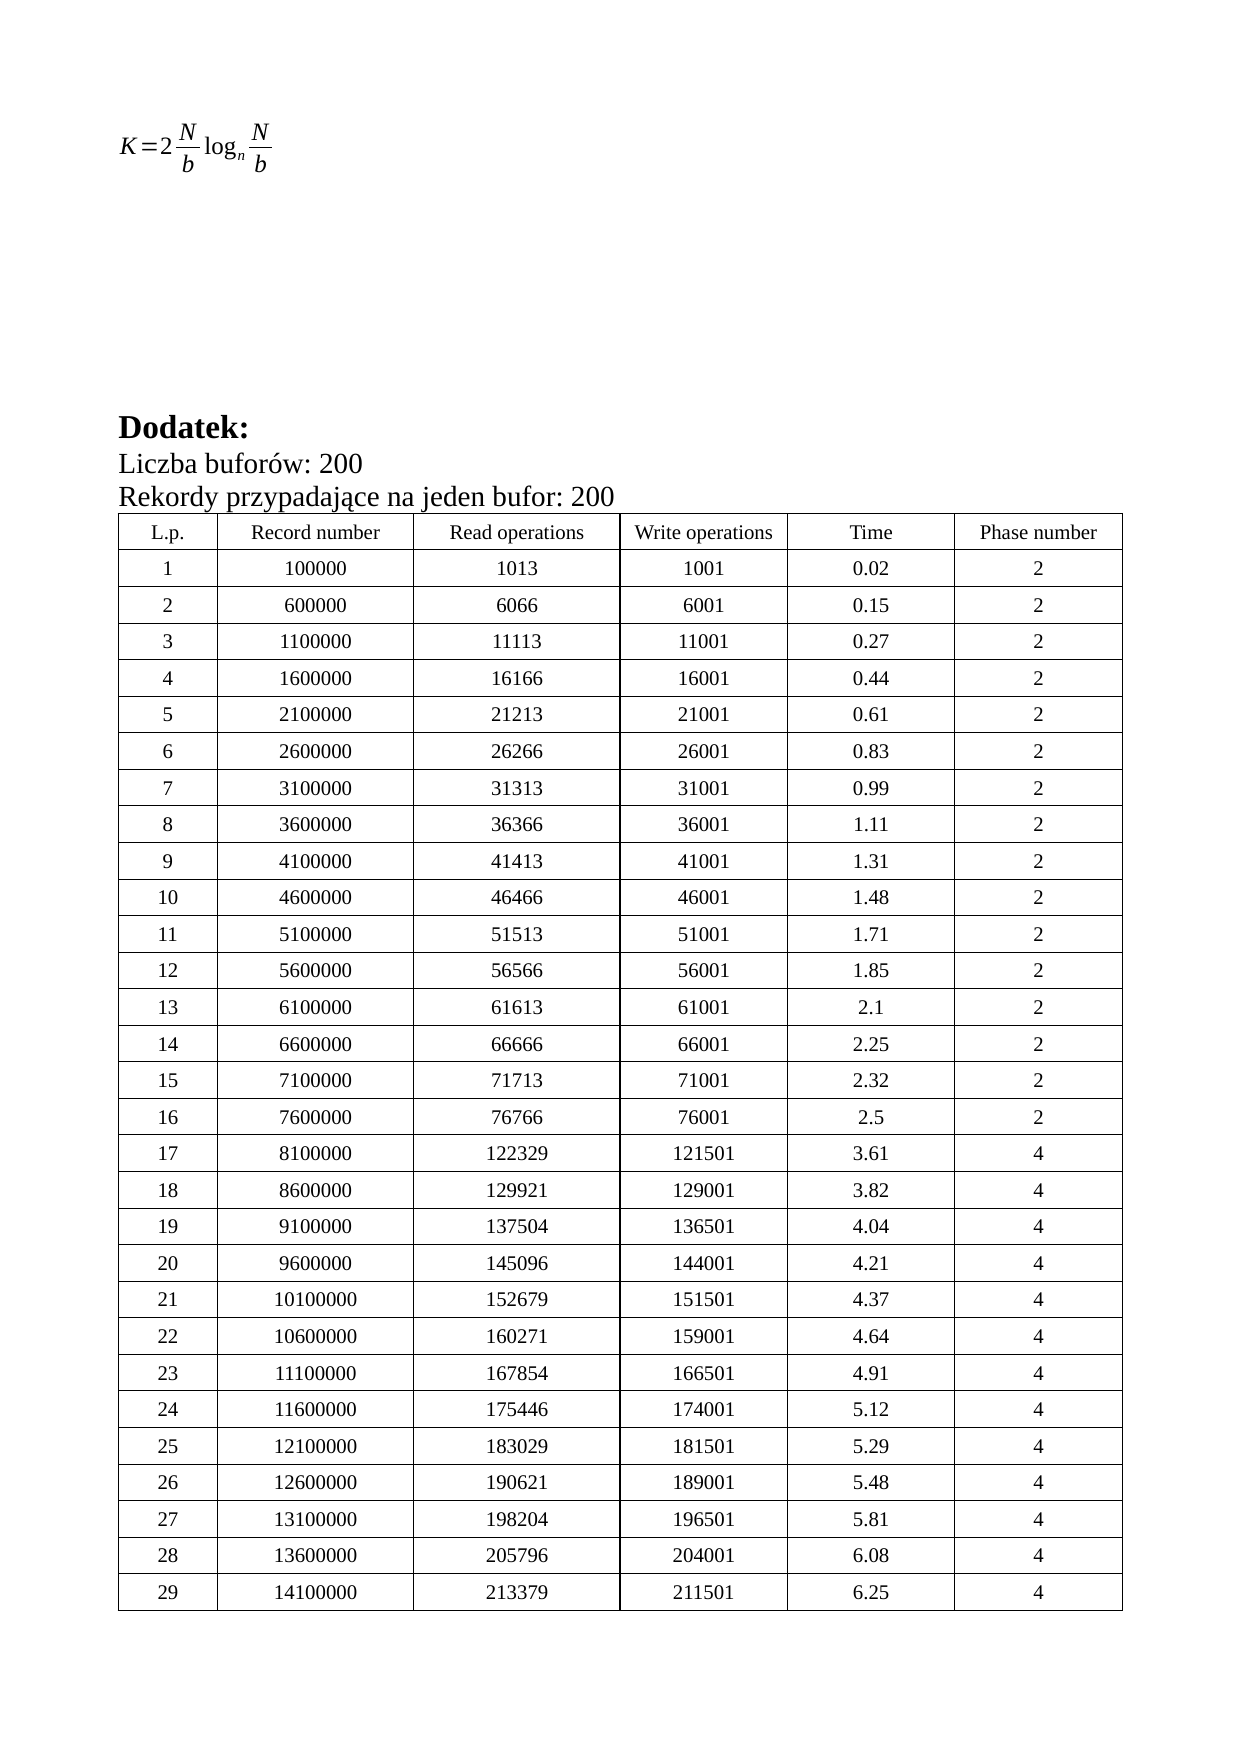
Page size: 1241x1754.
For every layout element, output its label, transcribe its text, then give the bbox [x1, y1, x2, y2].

table_cell 7600000 [218, 1099, 413, 1134]
table_cell 2 [955, 550, 1122, 586]
table_cell 20 [119, 1245, 217, 1281]
table_cell 166501 [621, 1355, 787, 1390]
table_cell 0.02 [788, 550, 954, 586]
table_cell 9 [119, 843, 217, 878]
table_cell 6066 [414, 587, 619, 622]
table_cell 6 [119, 733, 217, 769]
table_cell 16 [119, 1099, 217, 1134]
table_cell 13100000 [218, 1501, 413, 1537]
table_cell 5100000 [218, 916, 413, 952]
text Liczba buforów: 200 Rekordy przypadające na jeden bufor: 200 [118, 446, 1122, 513]
table_cell 204001 [621, 1538, 787, 1573]
table_cell 1.11 [788, 806, 954, 842]
table_cell 36001 [621, 806, 787, 842]
table_cell 160271 [414, 1318, 619, 1354]
table_cell 152679 [414, 1282, 619, 1317]
table_cell 2 [955, 916, 1122, 952]
table_cell 5.29 [788, 1428, 954, 1463]
table_cell 9100000 [218, 1209, 413, 1244]
table_cell 0.15 [788, 587, 954, 622]
table_cell 13600000 [218, 1538, 413, 1573]
table_cell 600000 [218, 587, 413, 622]
table_cell 26001 [621, 733, 787, 769]
table_cell 16166 [414, 660, 619, 696]
table_cell 1001 [621, 550, 787, 586]
table_cell 213379 [414, 1574, 619, 1610]
table_cell 6600000 [218, 1026, 413, 1061]
table_cell 1.85 [788, 953, 954, 988]
table_cell 3 [119, 624, 217, 659]
table_cell 6100000 [218, 989, 413, 1025]
table_cell 41001 [621, 843, 787, 878]
table_cell 4 [955, 1318, 1122, 1354]
table_cell 36366 [414, 806, 619, 842]
table_cell 3100000 [218, 770, 413, 805]
table_cell 16001 [621, 660, 787, 696]
table_cell 3.82 [788, 1172, 954, 1207]
table_cell 2 [955, 843, 1122, 878]
table_cell 6001 [621, 587, 787, 622]
table_cell 7100000 [218, 1062, 413, 1098]
table_cell 181501 [621, 1428, 787, 1463]
table_cell 4 [955, 1391, 1122, 1427]
table_cell 0.99 [788, 770, 954, 805]
table_cell 4.21 [788, 1245, 954, 1281]
table_cell 190621 [414, 1465, 619, 1500]
table_cell 2100000 [218, 697, 413, 732]
table_cell 2 [955, 880, 1122, 915]
table_cell 205796 [414, 1538, 619, 1573]
table_cell 4.04 [788, 1209, 954, 1244]
table_cell 76001 [621, 1099, 787, 1134]
table_cell 0.83 [788, 733, 954, 769]
table_cell 2 [955, 770, 1122, 805]
table_cell 56001 [621, 953, 787, 988]
table_cell 129921 [414, 1172, 619, 1207]
table_cell 4 [955, 1355, 1122, 1390]
table_cell 31313 [414, 770, 619, 805]
table_cell 2 [955, 624, 1122, 659]
table_cell 13 [119, 989, 217, 1025]
table_cell 5 [119, 697, 217, 732]
table_cell 2 [955, 697, 1122, 732]
table_cell 10100000 [218, 1282, 413, 1317]
table_cell 51513 [414, 916, 619, 952]
table_cell 159001 [621, 1318, 787, 1354]
table_cell 144001 [621, 1245, 787, 1281]
table_cell 4100000 [218, 843, 413, 878]
table_cell 4 [955, 1428, 1122, 1463]
table_cell 5.12 [788, 1391, 954, 1427]
table_cell 21213 [414, 697, 619, 732]
table_cell 51001 [621, 916, 787, 952]
table_cell 2 [955, 587, 1122, 622]
table_cell 4 [955, 1465, 1122, 1500]
table_cell 27 [119, 1501, 217, 1537]
table_header Phase number [955, 514, 1122, 549]
table_cell 26266 [414, 733, 619, 769]
table_cell 0.27 [788, 624, 954, 659]
table_cell 5.81 [788, 1501, 954, 1537]
table_cell 2 [955, 1026, 1122, 1061]
table_cell 46466 [414, 880, 619, 915]
table_cell 1600000 [218, 660, 413, 696]
table_cell 76766 [414, 1099, 619, 1134]
table_cell 8100000 [218, 1135, 413, 1171]
table_cell 19 [119, 1209, 217, 1244]
table_cell 41413 [414, 843, 619, 878]
table_cell 66001 [621, 1026, 787, 1061]
table_cell 167854 [414, 1355, 619, 1390]
table_cell 198204 [414, 1501, 619, 1537]
table_cell 2 [955, 1062, 1122, 1098]
table_cell 12100000 [218, 1428, 413, 1463]
table_cell 25 [119, 1428, 217, 1463]
table_cell 15 [119, 1062, 217, 1098]
table_cell 12600000 [218, 1465, 413, 1500]
table_cell 31001 [621, 770, 787, 805]
table_cell 189001 [621, 1465, 787, 1500]
table_cell 4 [955, 1501, 1122, 1537]
table_cell 8 [119, 806, 217, 842]
table_cell 2 [955, 989, 1122, 1025]
table_cell 211501 [621, 1574, 787, 1610]
table_cell 100000 [218, 550, 413, 586]
table_cell 2 [119, 587, 217, 622]
table_cell 0.44 [788, 660, 954, 696]
table_cell 7 [119, 770, 217, 805]
table_header L.p. [119, 514, 217, 549]
table_cell 2600000 [218, 733, 413, 769]
table_cell 21 [119, 1282, 217, 1317]
table_cell 4.91 [788, 1355, 954, 1390]
table_cell 4 [955, 1172, 1122, 1207]
table_cell 56566 [414, 953, 619, 988]
table_cell 4 [119, 660, 217, 696]
table_cell 196501 [621, 1501, 787, 1537]
table_cell 2.1 [788, 989, 954, 1025]
table_cell 1.31 [788, 843, 954, 878]
table_cell 4 [955, 1538, 1122, 1573]
table_cell 6.25 [788, 1574, 954, 1610]
table_cell 21001 [621, 697, 787, 732]
table_cell 5600000 [218, 953, 413, 988]
table_cell 2.32 [788, 1062, 954, 1098]
table_cell 71001 [621, 1062, 787, 1098]
table_cell 129001 [621, 1172, 787, 1207]
table_cell 2.5 [788, 1099, 954, 1134]
table_cell 46001 [621, 880, 787, 915]
table_cell 4.37 [788, 1282, 954, 1317]
table_cell 11600000 [218, 1391, 413, 1427]
table_cell 175446 [414, 1391, 619, 1427]
table_cell 145096 [414, 1245, 619, 1281]
table_cell 2.25 [788, 1026, 954, 1061]
table_cell 4 [955, 1209, 1122, 1244]
table_cell 22 [119, 1318, 217, 1354]
table_cell 24 [119, 1391, 217, 1427]
table_cell 2 [955, 660, 1122, 696]
table_cell 14100000 [218, 1574, 413, 1610]
table_cell 174001 [621, 1391, 787, 1427]
table_header Write operations [621, 514, 787, 549]
table_cell 2 [955, 733, 1122, 769]
table_cell 11 [119, 916, 217, 952]
table_cell 26 [119, 1465, 217, 1500]
table_cell 2 [955, 953, 1122, 988]
table_cell 122329 [414, 1135, 619, 1171]
table_cell 4600000 [218, 880, 413, 915]
table_cell 12 [119, 953, 217, 988]
table_cell 1013 [414, 550, 619, 586]
table_cell 71713 [414, 1062, 619, 1098]
table_cell 18 [119, 1172, 217, 1207]
table_cell 8600000 [218, 1172, 413, 1207]
table_cell 1100000 [218, 624, 413, 659]
table_cell 28 [119, 1538, 217, 1573]
table_cell 136501 [621, 1209, 787, 1244]
table_cell 4 [955, 1282, 1122, 1317]
table_cell 183029 [414, 1428, 619, 1463]
table_cell 2 [955, 1099, 1122, 1134]
table_cell 4 [955, 1574, 1122, 1610]
table_header Record number [218, 514, 413, 549]
table_cell 121501 [621, 1135, 787, 1171]
table_cell 137504 [414, 1209, 619, 1244]
table_cell 2 [955, 806, 1122, 842]
table_cell 1.71 [788, 916, 954, 952]
table_cell 14 [119, 1026, 217, 1061]
table_cell 10 [119, 880, 217, 915]
table_cell 6.08 [788, 1538, 954, 1573]
table_cell 61613 [414, 989, 619, 1025]
table_cell 61001 [621, 989, 787, 1025]
table_cell 10600000 [218, 1318, 413, 1354]
table_cell 17 [119, 1135, 217, 1171]
table_cell 9600000 [218, 1245, 413, 1281]
table_cell 11113 [414, 624, 619, 659]
table_cell 11001 [621, 624, 787, 659]
text Dodatek: [118, 407, 1122, 446]
table_cell 4 [955, 1245, 1122, 1281]
table_cell 3.61 [788, 1135, 954, 1171]
table_cell 151501 [621, 1282, 787, 1317]
table_header Time [788, 514, 954, 549]
table_cell 66666 [414, 1026, 619, 1061]
table_cell 1.48 [788, 880, 954, 915]
table_cell 0.61 [788, 697, 954, 732]
table_cell 29 [119, 1574, 217, 1610]
table_cell 23 [119, 1355, 217, 1390]
table_cell 11100000 [218, 1355, 413, 1390]
table_cell 4 [955, 1135, 1122, 1171]
table_header Read operations [414, 514, 619, 549]
table_cell 1 [119, 550, 217, 586]
table_cell 3600000 [218, 806, 413, 842]
table_cell 5.48 [788, 1465, 954, 1500]
table_cell 4.64 [788, 1318, 954, 1354]
